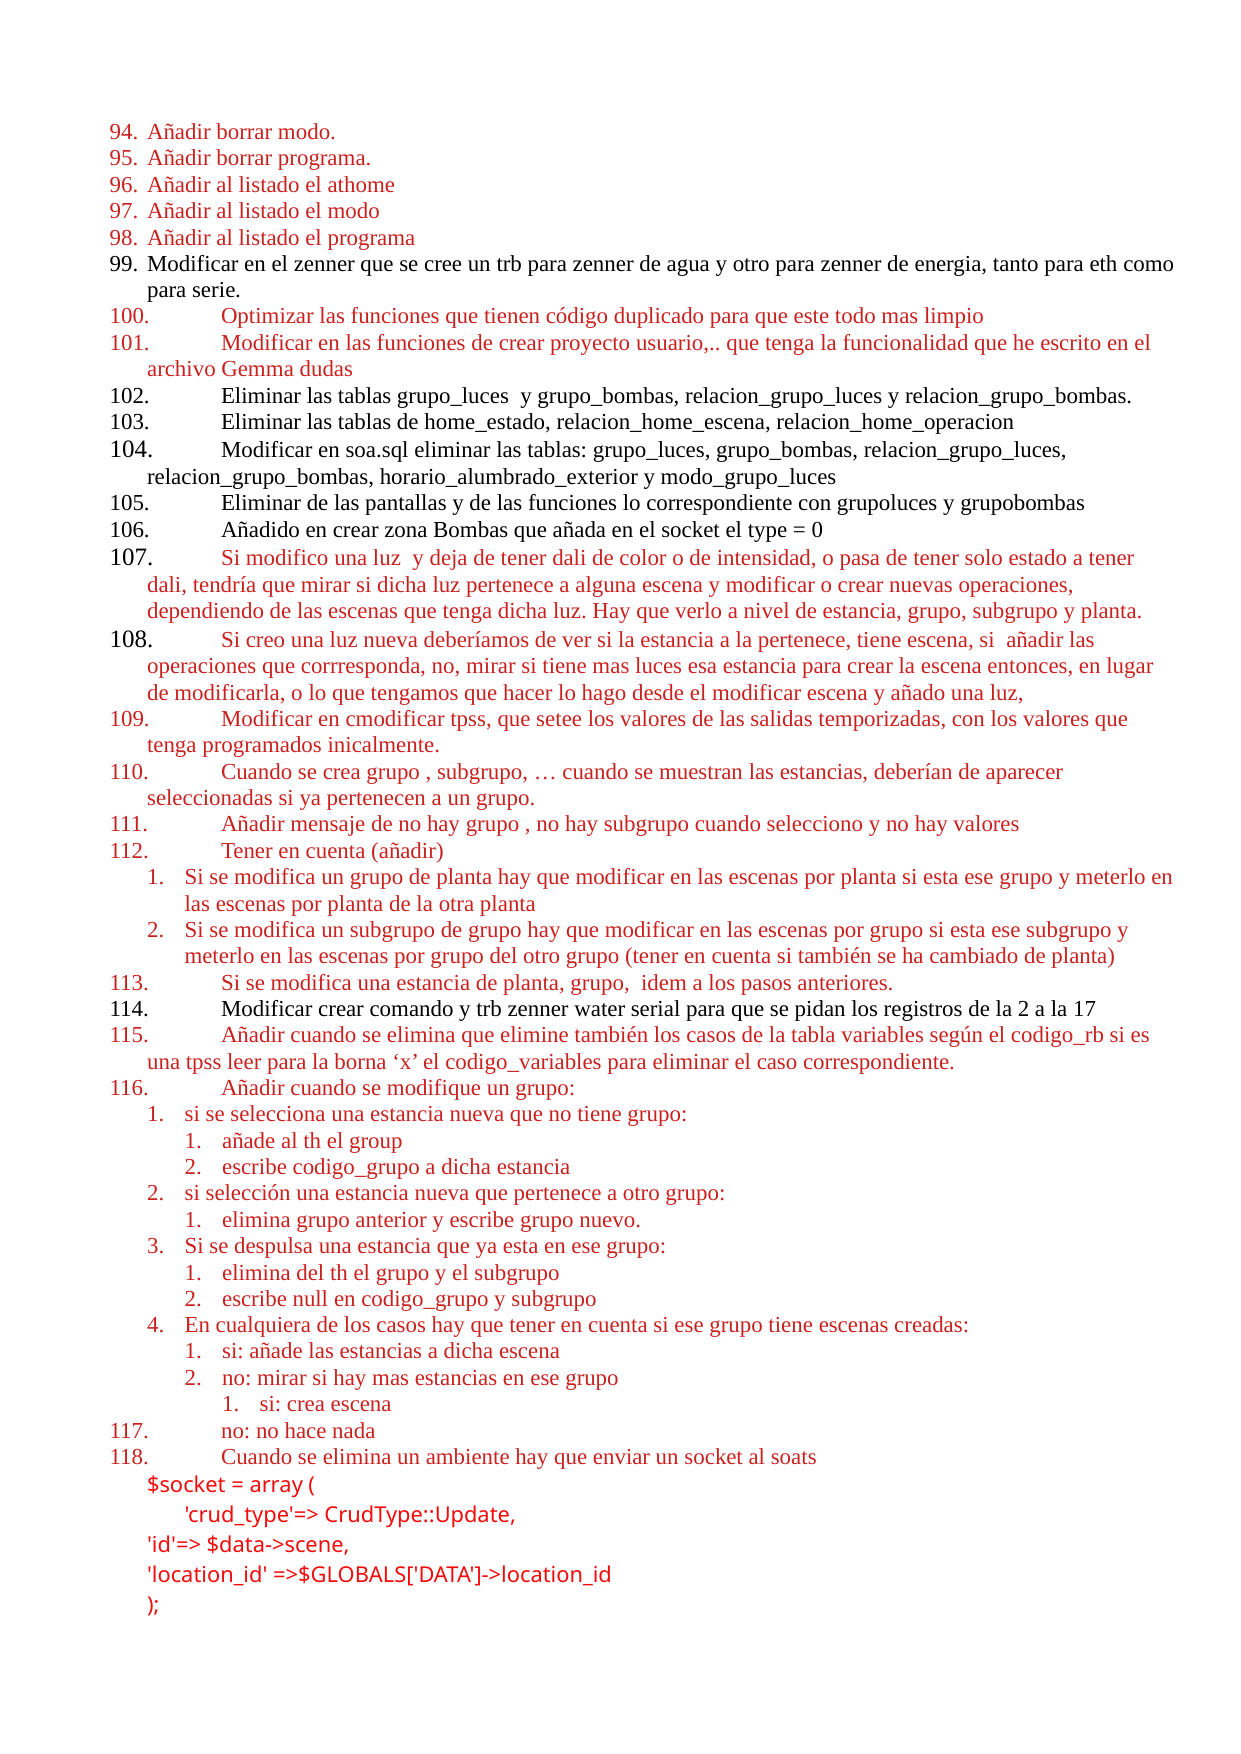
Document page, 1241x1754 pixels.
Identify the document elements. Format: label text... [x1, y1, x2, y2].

list Si se modifica un grupo de planta hay que modificar en las escenas por planta si esta ese grupo y meterlo en las escenas por planta de la otra planta [147, 863, 1180, 916]
list Añadir al listado el athome [109, 171, 1180, 197]
list si selección una estancia nueva que pertenece a otro grupo: [147, 1179, 1180, 1206]
list añade al th el group [184, 1127, 1180, 1153]
list si: crea escena [222, 1390, 1180, 1417]
list no: mirar si hay mas estancias en ese grupo [184, 1364, 1180, 1390]
list no: no hace nada [109, 1417, 1180, 1443]
list Añadido en crear zona Bombas que añada en el socket el type = 0 [109, 516, 1180, 542]
list Añadir borrar modo. [109, 118, 1180, 144]
list Modificar en el zenner que se cree un trb para zenner de agua y otro para zenner de energia, tanto para eth como para serie. [109, 250, 1180, 303]
list escribe codigo_grupo a dicha estancia [184, 1153, 1180, 1179]
list elimina grupo anterior y escribe grupo nuevo. [184, 1206, 1180, 1232]
list Modificar en cmodificar tpss, que setee los valores de las salidas temporizadas, con los valores que tenga programados inicalmente. [109, 705, 1180, 758]
list Eliminar las tablas grupo_luces y grupo_bombas, relacion_grupo_luces y relacion_grupo_bombas. [109, 382, 1180, 408]
list Eliminar las tablas de home_estado, relacion_home_escena, relacion_home_operacion [109, 408, 1180, 434]
list Cuando se elimina un ambiente hay que enviar un socket al soats [109, 1443, 1180, 1469]
list Si se despulsa una estancia que ya esta en ese grupo: [147, 1232, 1180, 1258]
list En cualquiera de los casos hay que tener en cuenta si ese grupo tiene escenas creadas: [147, 1311, 1180, 1338]
list Añadir cuando se elimina que elimine también los casos de la tabla variables según el codigo_rb si es una tpss leer para la borna ‘x’ el codigo_variables para eliminar el caso correspondiente. [109, 1021, 1180, 1074]
list si se selecciona una estancia nueva que no tiene grupo: [147, 1100, 1180, 1127]
list 'id'=> $data->scene, [109, 1529, 1180, 1559]
list escribe null en codigo_grupo y subgrupo [184, 1285, 1180, 1311]
list Cuando se crea grupo , subgrupo, … cuando se muestran las estancias, deberían de aparecer seleccionadas si ya pertenecen a un grupo. [109, 758, 1180, 811]
list Tener en cuenta (añadir) [109, 837, 1180, 863]
list Si modifico una luz y deja de tener dali de color o de intensidad, o pasa de tener solo estado a tener dali, tendría que mirar si dicha luz pertenece a alguna escena y modificar o crear nuevas operaciones, dependiendo de las escenas que tenga dicha luz. Hay que verlo a nivel de estancia, grupo, subgrupo y planta. [109, 542, 1180, 624]
list Modificar en las funciones de crear proyecto usuario,.. que tenga la funcionalidad que he escrito en el archivo Gemma dudas [109, 329, 1180, 382]
list Si creo una luz nueva deberíamos de ver si la estancia a la pertenece, tiene escena, si añadir las operaciones que corrresponda, no, mirar si tiene mas luces esa estancia para crear la escena entonces, en lugar de modificarla, o lo que tengamos que hacer lo hago desde el modificar escena y añado una luz, [109, 624, 1180, 705]
list 'crud_type'=> CrudType::Update, [147, 1499, 1180, 1529]
list ); [109, 1588, 1180, 1618]
list Añadir borrar programa. [109, 144, 1180, 171]
list Si se modifica una estancia de planta, grupo, idem a los pasos anteriores. [109, 969, 1180, 995]
list Añadir al listado el modo [109, 197, 1180, 223]
list $socket = array ( [109, 1469, 1180, 1499]
list si: añade las estancias a dicha escena [184, 1338, 1180, 1364]
list Añadir cuando se modifique un grupo: [109, 1074, 1180, 1100]
list Modificar en soa.sql eliminar las tablas: grupo_luces, grupo_bombas, relacion_grupo_luces, relacion_grupo_bombas, horario_alumbrado_exterior y modo_grupo_luces [109, 434, 1180, 489]
list Si se modifica un subgrupo de grupo hay que modificar en las escenas por grupo si esta ese subgrupo y meterlo en las escenas por grupo del otro grupo (tener en cuenta si también se ha cambiado de planta) [147, 916, 1180, 969]
list 'location_id' =>$GLOBALS['DATA']->location_id [109, 1559, 1180, 1588]
list Modificar crear comando y trb zenner water serial para que se pidan los registros de la 2 a la 17 [109, 995, 1180, 1021]
list Añadir al listado el programa [109, 223, 1180, 250]
list Optimizar las funciones que tienen código duplicado para que este todo mas limpio [109, 303, 1180, 329]
list elimina del th el grupo y el subgrupo [184, 1258, 1180, 1285]
list Eliminar de las pantallas y de las funciones lo correspondiente con grupoluces y grupobombas [109, 489, 1180, 516]
list Añadir mensaje de no hay grupo , no hay subgrupo cuando selecciono y no hay valores [109, 811, 1180, 837]
